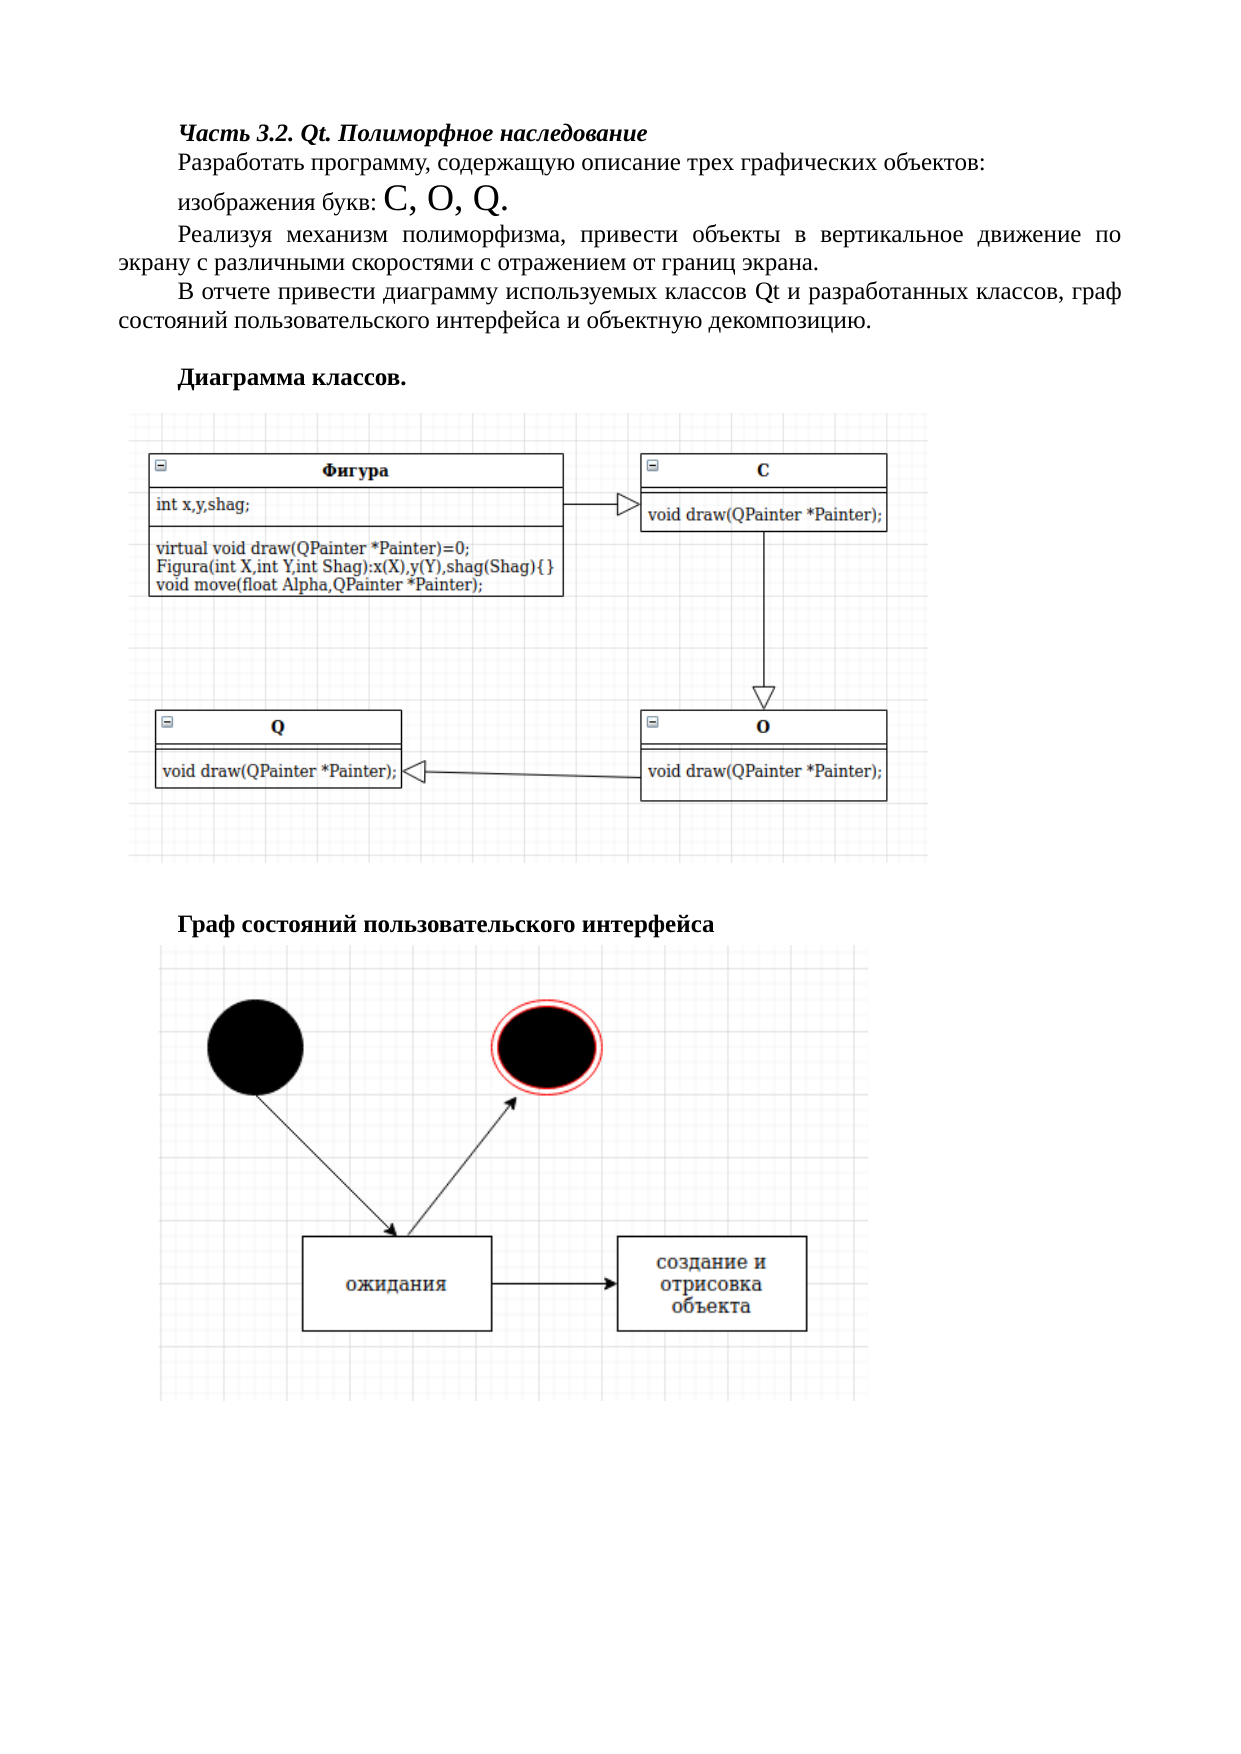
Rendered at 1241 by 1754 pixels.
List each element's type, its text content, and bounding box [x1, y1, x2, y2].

text Граф состояний пользовательского интерфейса [118, 909, 1122, 937]
picture [316, 945, 696, 1401]
text Часть 3.2. Qt. Полиморфное наследование [118, 118, 1122, 147]
text Диаграмма классов. [118, 362, 1122, 391]
picture [157, 413, 676, 863]
text В отчете привести диаграмму используемых классов Qt и разработанных классов, граф состояний пользовательского интерфейса и объектную декомпозицию. [118, 276, 1122, 334]
text изображения букв: С, О, Q. [118, 176, 1122, 219]
text Разработать программу, содержащую описание трех графических объектов: [118, 147, 1122, 176]
text Реализуя механизм полиморфизма, привести объекты в вертикальное движение по экрану с различными скоростями с отражением от границ экрана. [118, 219, 1122, 276]
